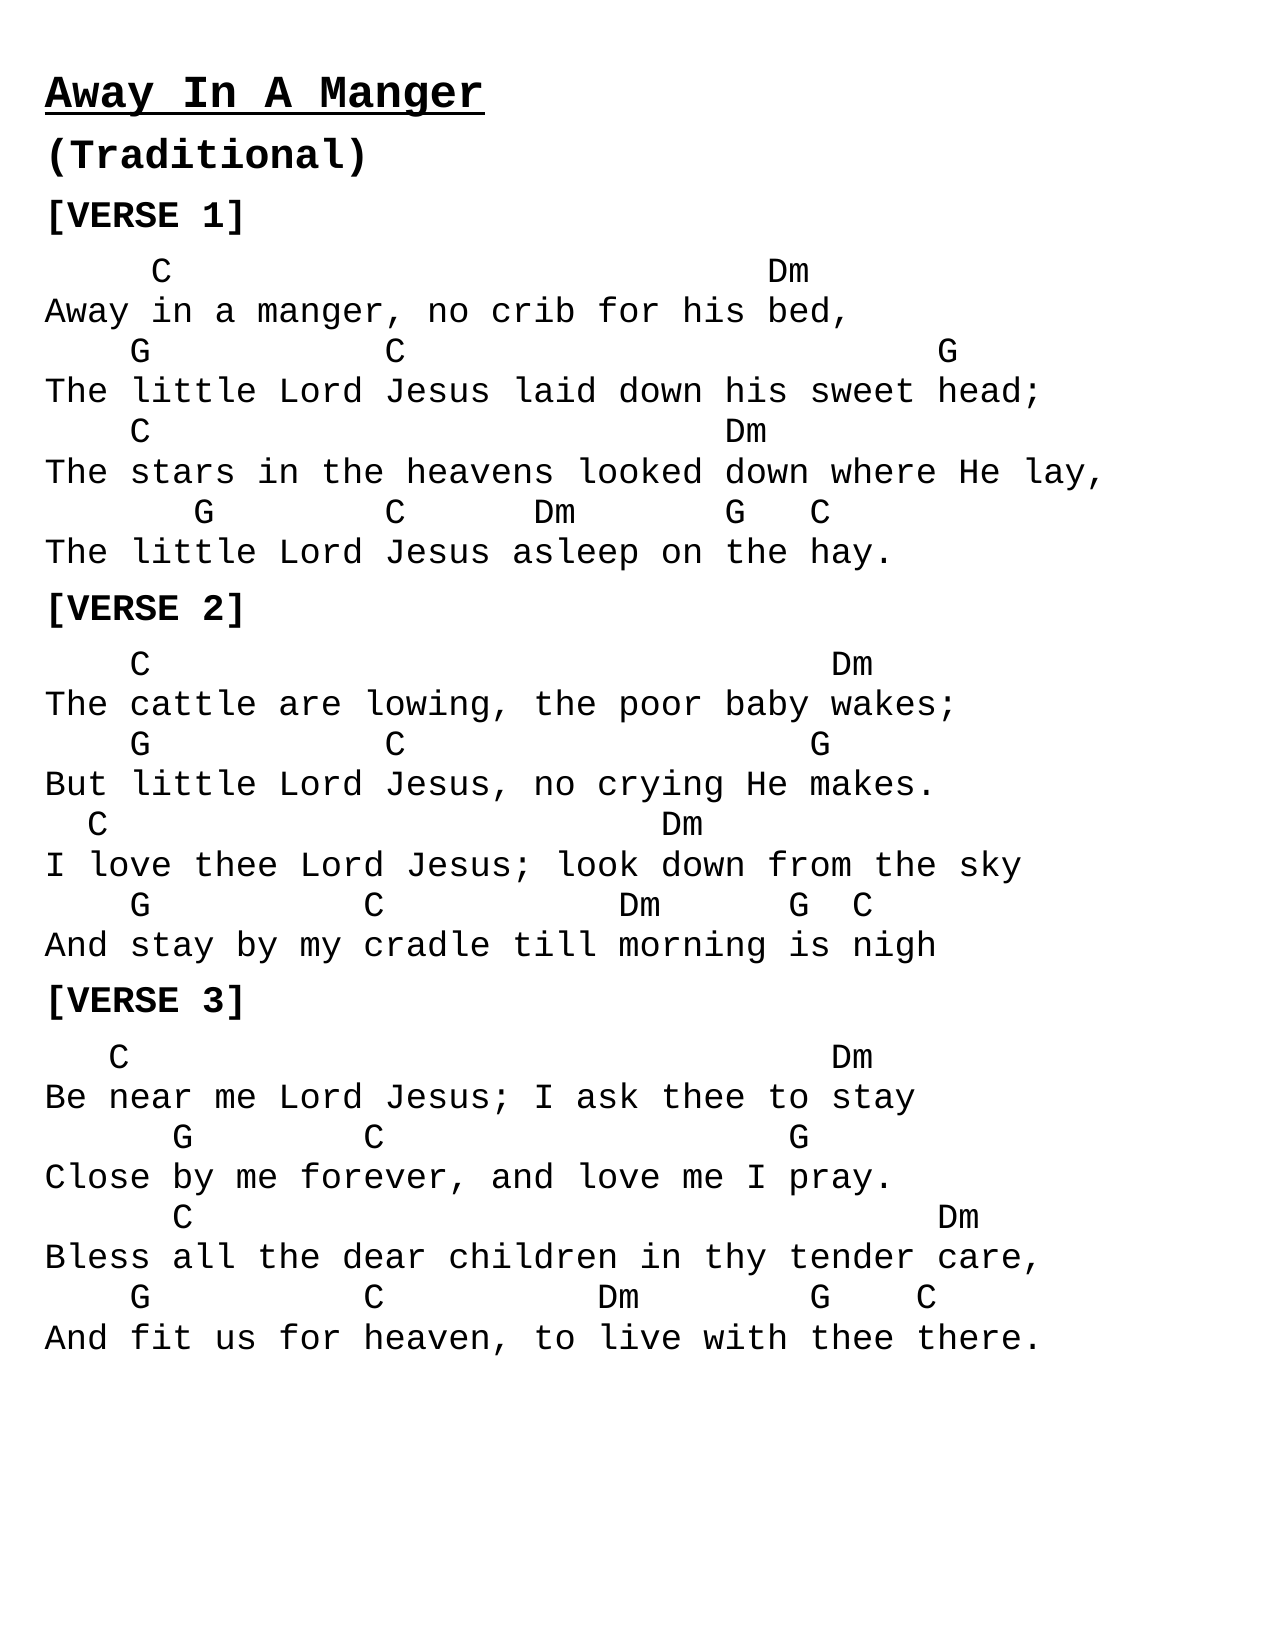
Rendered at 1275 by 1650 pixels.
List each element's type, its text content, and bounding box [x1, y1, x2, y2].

text G C Dm G C [44, 887, 1231, 927]
text The little Lord Jesus laid down his sweet head; [44, 373, 1231, 413]
text C Dm [44, 1039, 1231, 1079]
text C Dm [44, 806, 1231, 846]
text But little Lord Jesus, no crying He makes. [44, 766, 1231, 806]
text C Dm [44, 413, 1231, 453]
text G C Dm G C [44, 494, 1231, 534]
text The stars in the heavens looked down where He lay, [44, 453, 1231, 494]
subtitle (Traditional) [44, 134, 1231, 181]
text Bless all the dear children in thy tender care, [44, 1239, 1231, 1279]
text C Dm [44, 253, 1231, 293]
text Be near me Lord Jesus; I ask thee to stay [44, 1079, 1231, 1119]
text G C G [44, 1119, 1231, 1159]
text The little Lord Jesus asleep on the hay. [44, 534, 1231, 574]
text G C G [44, 333, 1231, 373]
subtitle [VERSE 2] [44, 589, 1231, 631]
text And fit us for heaven, to live with thee there. [44, 1319, 1231, 1360]
subtitle [VERSE 3] [44, 982, 1231, 1024]
subtitle [VERSE 1] [44, 196, 1231, 238]
text Away in a manger, no crib for his bed, [44, 293, 1231, 333]
text I love thee Lord Jesus; look down from the sky [44, 846, 1231, 887]
text Close by me forever, and love me I pray. [44, 1159, 1231, 1199]
text G C G [44, 726, 1231, 766]
text And stay by my cradle till morning is nigh [44, 927, 1231, 967]
text C Dm [44, 1199, 1231, 1239]
text G C Dm G C [44, 1279, 1231, 1319]
text C Dm [44, 646, 1231, 686]
subtitle Away In A Manger [44, 69, 1231, 121]
text The cattle are lowing, the poor baby wakes; [44, 686, 1231, 726]
